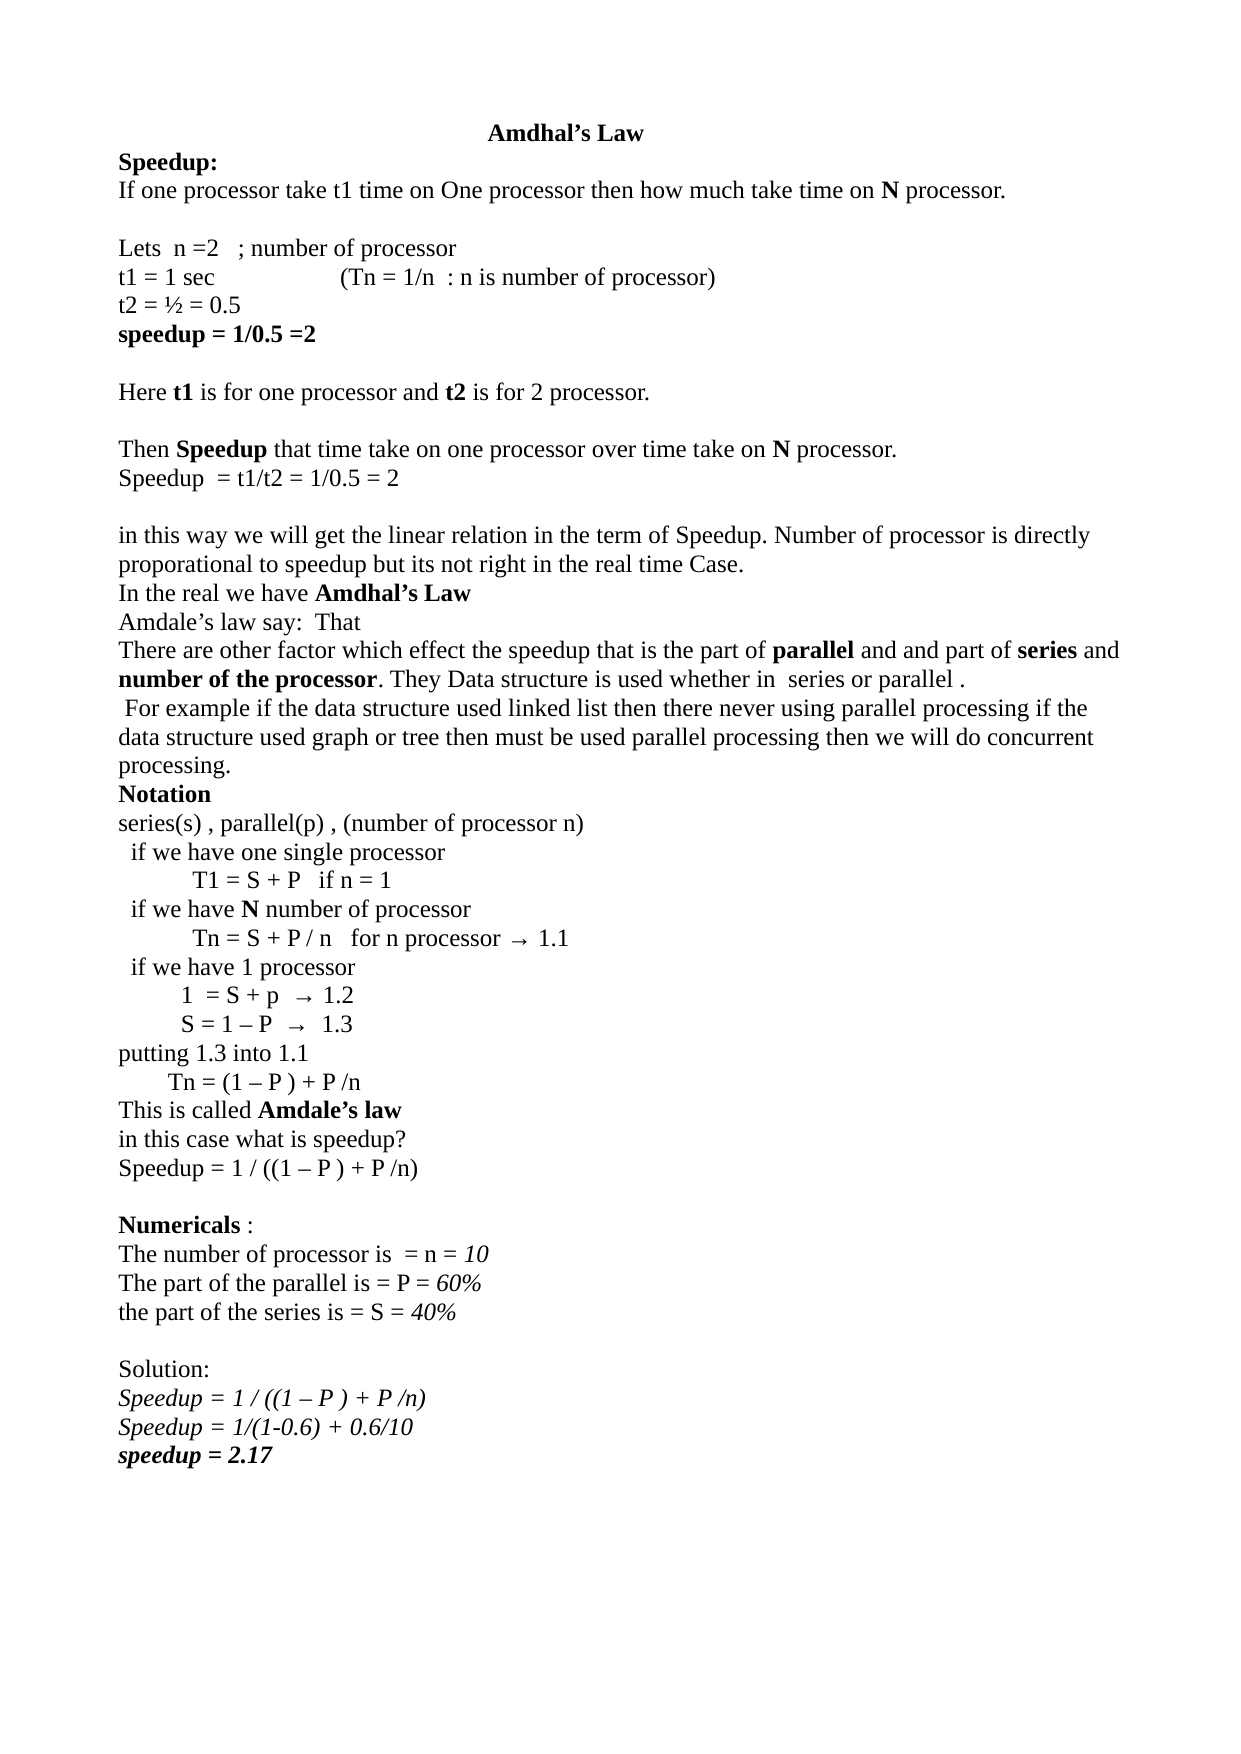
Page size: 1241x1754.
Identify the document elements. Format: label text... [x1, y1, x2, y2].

text Amdale’s law say: That [118, 607, 1122, 636]
text if we have 1 processor [118, 952, 1122, 981]
text T1 = S + P if n = 1 [118, 866, 1122, 894]
text Speedup = 1 / ((1 – P ) + P /n) [118, 1383, 1122, 1412]
text t2 = ½ = 0.5 [118, 291, 1122, 319]
text series(s) , parallel(p) , (number of processor n) [118, 808, 1122, 837]
text For example if the data structure used linked list then there never using parallel processing if the data structure used graph or tree then must be used parallel processing then we will do concurrent processing. [118, 693, 1122, 779]
text Amdhal’s Law [118, 118, 1122, 147]
text Then Speedup that time take on one processor over time take on N processor. [118, 434, 1122, 463]
text Speedup = 1/(1-0.6) + 0.6/10 [118, 1412, 1122, 1441]
text Tn = (1 – P ) + P /n [118, 1067, 1122, 1096]
text if we have one single processor [118, 837, 1122, 866]
text In the real we have Amdhal’s Law [118, 578, 1122, 607]
text in this way we will get the linear relation in the term of Speedup. Number of processor is directly proporational to speedup but its not right in the real time Case. [118, 521, 1122, 578]
text Notation [118, 779, 1122, 808]
text in this case what is speedup? [118, 1124, 1122, 1153]
text speedup = 2.17 [118, 1441, 1122, 1469]
text Lets n =2 ; number of processor [118, 233, 1122, 262]
text 1 = S + p → 1.2 [118, 981, 1122, 1009]
text This is called Amdale’s law [118, 1096, 1122, 1124]
text S = 1 – P → 1.3 [118, 1009, 1122, 1038]
text The number of processor is = n = 10 [118, 1239, 1122, 1268]
text Numericals : [118, 1211, 1122, 1239]
text putting 1.3 into 1.1 [118, 1038, 1122, 1067]
text Here t1 is for one processor and t2 is for 2 processor. [118, 377, 1122, 406]
text t1 = 1 sec (Tn = 1/n : n is number of processor) [118, 262, 1122, 291]
text speedup = 1/0.5 =2 [118, 319, 1122, 348]
text If one processor take t1 time on One processor then how much take time on N processor. [118, 176, 1122, 204]
text Speedup = 1 / ((1 – P ) + P /n) [118, 1153, 1122, 1182]
text if we have N number of processor [118, 894, 1122, 923]
text The part of the parallel is = P = 60% [118, 1268, 1122, 1297]
text Tn = S + P / n for n processor → 1.1 [118, 923, 1122, 952]
text the part of the series is = S = 40% [118, 1297, 1122, 1326]
text Speedup: [118, 147, 1122, 176]
text There are other factor which effect the speedup that is the part of parallel and and part of series and number of the processor. They Data structure is used whether in series or parallel . [118, 636, 1122, 693]
text Speedup = t1/t2 = 1/0.5 = 2 [118, 463, 1122, 492]
text Solution: [118, 1354, 1122, 1383]
